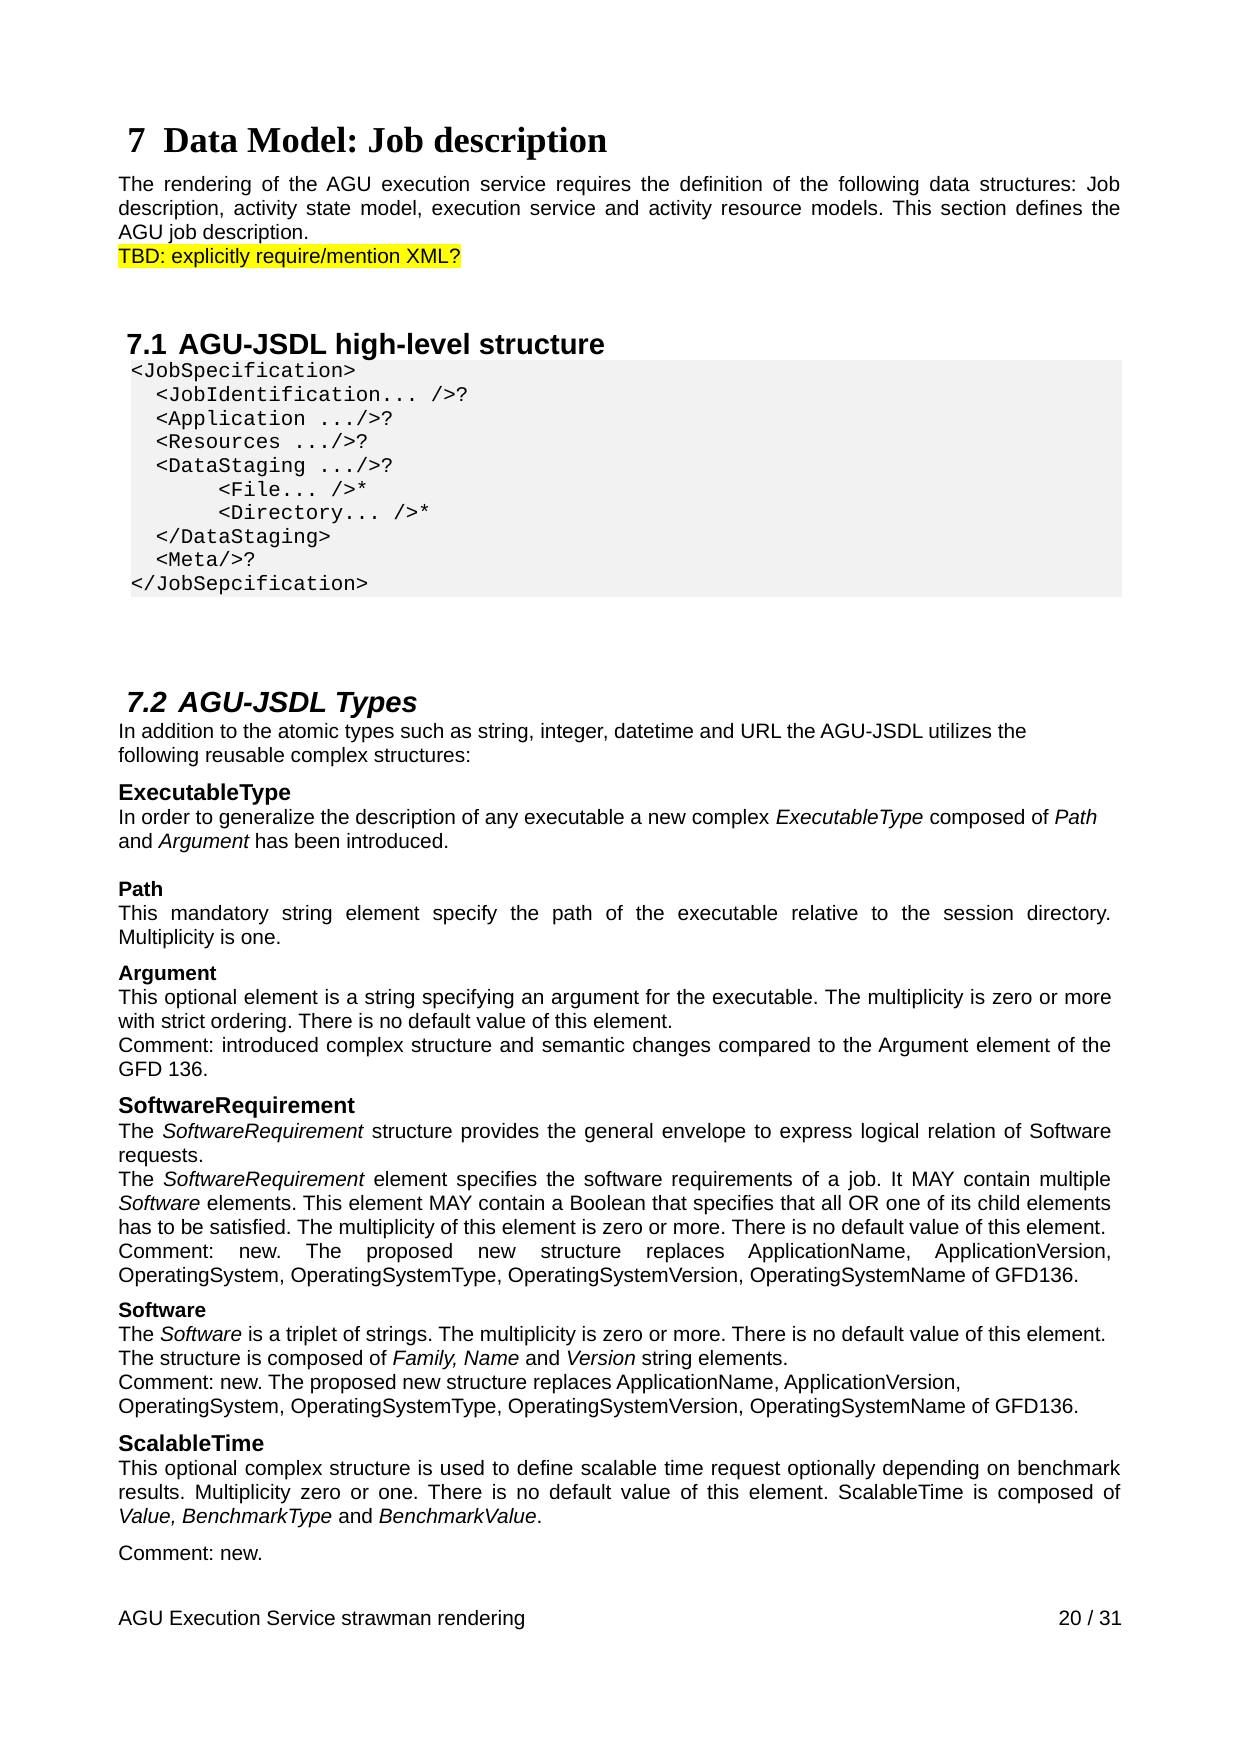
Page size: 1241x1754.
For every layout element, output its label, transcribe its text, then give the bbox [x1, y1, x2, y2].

text The rendering of the AGU execution service requires the definition of the following data structures: Job description, activity state model, execution service and activity resource models. This section defines the AGU job description. [118, 172, 1122, 244]
text This mandatory string element specify the path of the executable relative to the session directory. Multiplicity is one. [118, 901, 1113, 949]
text In addition to the atomic types such as string, integer, datetime and URL the AGU-JSDL utilizes the following reusable complex structures: [118, 719, 1113, 767]
text ExecutableType [118, 778, 1113, 805]
subtitle AGU-JSDL Types [118, 685, 1122, 719]
text Comment: new. The proposed new structure replaces ApplicationName, ApplicationVersion, OperatingSystem, OperatingSystemType, OperatingSystemVersion, OperatingSystemName of GFD136. [118, 1238, 1113, 1286]
text The SoftwareRequirement structure provides the general envelope to express logical relation of Software requests. [118, 1119, 1113, 1167]
text Comment: new. [118, 1540, 1122, 1564]
text The Software is a triplet of strings. The multiplicity is zero or more. There is no default value of this element. The structure is composed of Family, Name and Version string elements. [118, 1322, 1113, 1370]
text This optional element is a string specifying an argument for the executable. The multiplicity is zero or more with strict ordering. There is no default value of this element. [118, 985, 1113, 1033]
text TBD: explicitly require/mention XML? [118, 244, 1122, 268]
text Software [118, 1298, 1113, 1322]
text SoftwareRequirement [118, 1092, 1113, 1119]
text Path [118, 877, 1113, 901]
text <JobSpecification> <JobIdentification... />? <Application .../>? <Resources .../>? <DataStaging .../>? <File... />* <Directory... />* </DataStaging> <Meta/>? </JobSepcification> [131, 360, 1122, 597]
text ScalableTime [118, 1430, 1113, 1456]
text Argument [118, 961, 1113, 985]
text The SoftwareRequirement element specifies the software requirements of a job. It MAY contain multiple Software elements. This element MAY contain a Boolean that specifies that all OR one of its child elements has to be satisfied. The multiplicity of this element is zero or more. There is no default value of this element. [118, 1167, 1113, 1238]
subtitle AGU-JSDL high-level structure [118, 327, 1122, 360]
subtitle Data Model: Job description [118, 118, 1122, 160]
text Comment: introduced complex structure and semantic changes compared to the Argument element of the GFD 136. [118, 1033, 1113, 1081]
text Comment: new. The proposed new structure replaces ApplicationName, ApplicationVersion, OperatingSystem, OperatingSystemType, OperatingSystemVersion, OperatingSystemName of GFD136. [118, 1370, 1113, 1418]
text This optional complex structure is used to define scalable time request optionally depending on benchmark results. Multiplicity zero or one. There is no default value of this element. ScalableTime is composed of Value, BenchmarkType and BenchmarkValue. [118, 1456, 1122, 1528]
text In order to generalize the description of any executable a new complex ExecutableType composed of Path and Argument has been introduced. [118, 805, 1122, 853]
